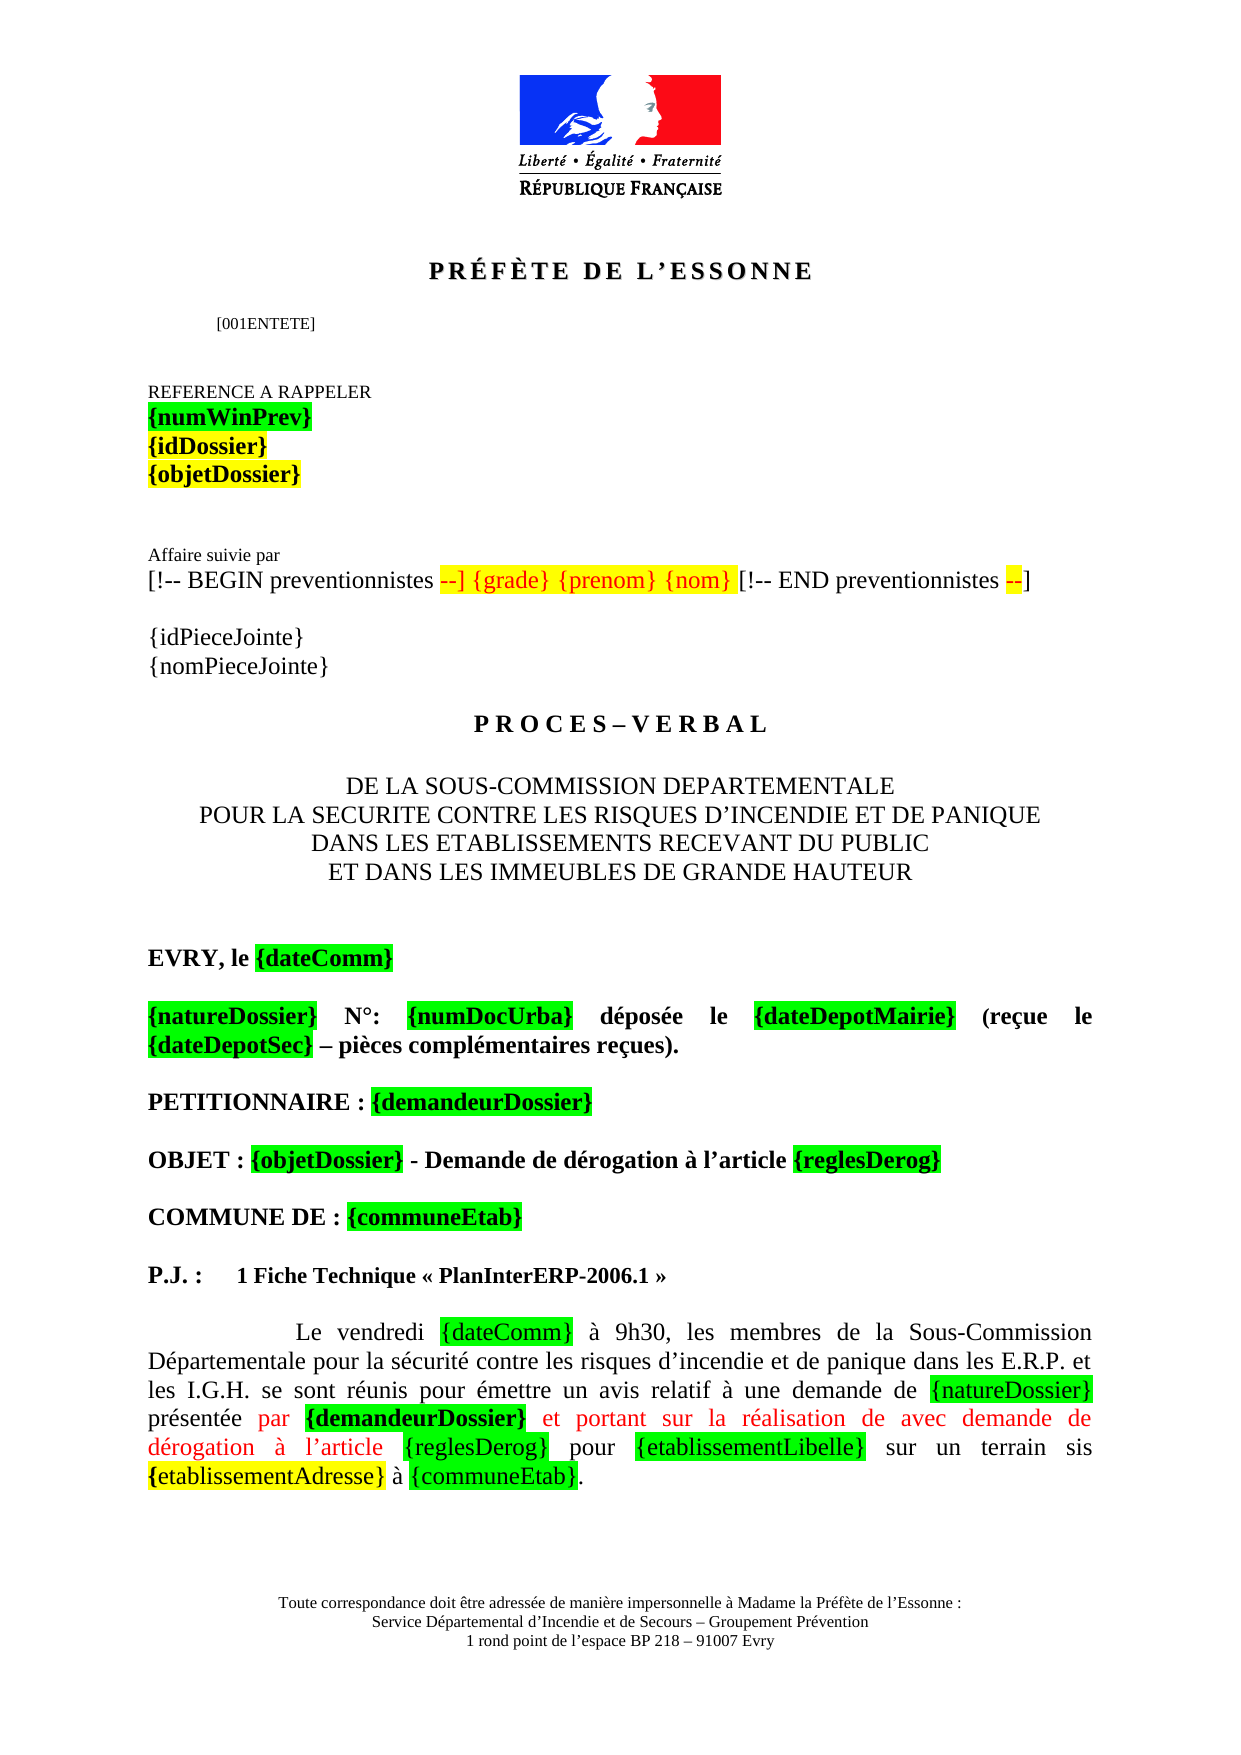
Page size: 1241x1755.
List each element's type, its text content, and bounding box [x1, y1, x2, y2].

text {idDossier} [148, 431, 1093, 459]
text Le vendredi {dateComm} à 9h30, les membres de la Sous-Commission Départementale pour la sécurité contre les risques d’incendie et de panique dans les E.R.P. et les I.G.H. se sont réunis pour émettre un avis relatif à une demande de {natureDossier} présentée par {demandeurDossier} et portant sur la réalisation de avec demande de dérogation à l’article {reglesDerog} pour {etablissementLibelle} sur un terrain sis {etablissementAdresse} à {communeEtab}. [148, 1317, 1093, 1490]
text DANS LES ETABLISSEMENTS RECEVANT DU PUBLIC [148, 828, 1093, 857]
text [!-- BEGIN preventionnistes --] {grade} {prenom} {nom} [!-- END preventionnistes --] [148, 565, 1093, 594]
subtitle OBJET : {objetDossier} - Demande de dérogation à l’article {reglesDerog} [148, 1145, 1093, 1173]
table_header [001ENTETE] [52, 314, 480, 352]
text REFERENCE A RAPPELER [148, 381, 1093, 402]
table_header [480, 314, 1093, 352]
text P.J. : 1 Fiche Technique « PlanInterERP-2006.1 » [148, 1260, 1093, 1288]
text POUR LA SECURITE CONTRE LES RISQUES D’INCENDIE ET DE PANIQUE [148, 800, 1093, 828]
text {natureDossier} N°: {numDocUrba} déposée le {dateDepotMairie} (reçue le {dateDepotSec} – pièces complémentaires reçues). [148, 1001, 1093, 1058]
text {numWinPrev} [148, 402, 1093, 431]
text {nomPieceJointe} [148, 651, 1093, 680]
text DE LA SOUS-COMMISSION DEPARTEMENTALE [148, 771, 1093, 800]
text {idPieceJointe} [148, 622, 1093, 651]
text {objetDossier} [148, 459, 1093, 488]
text PRÉFÈTE DE L’ESSONNE [148, 256, 1093, 285]
text Affaire suivie par [148, 543, 1093, 565]
text ET DANS LES IMMEUBLES DE GRANDE HAUTEUR [148, 857, 1093, 886]
text PETITIONNAIRE : {demandeurDossier} [148, 1087, 1093, 1116]
text COMMUNE DE : {communeEtab} [148, 1202, 1093, 1231]
subtitle EVRY, le {dateComm} [148, 943, 1093, 972]
text P R O C E S – V E R B A L [148, 709, 1093, 737]
